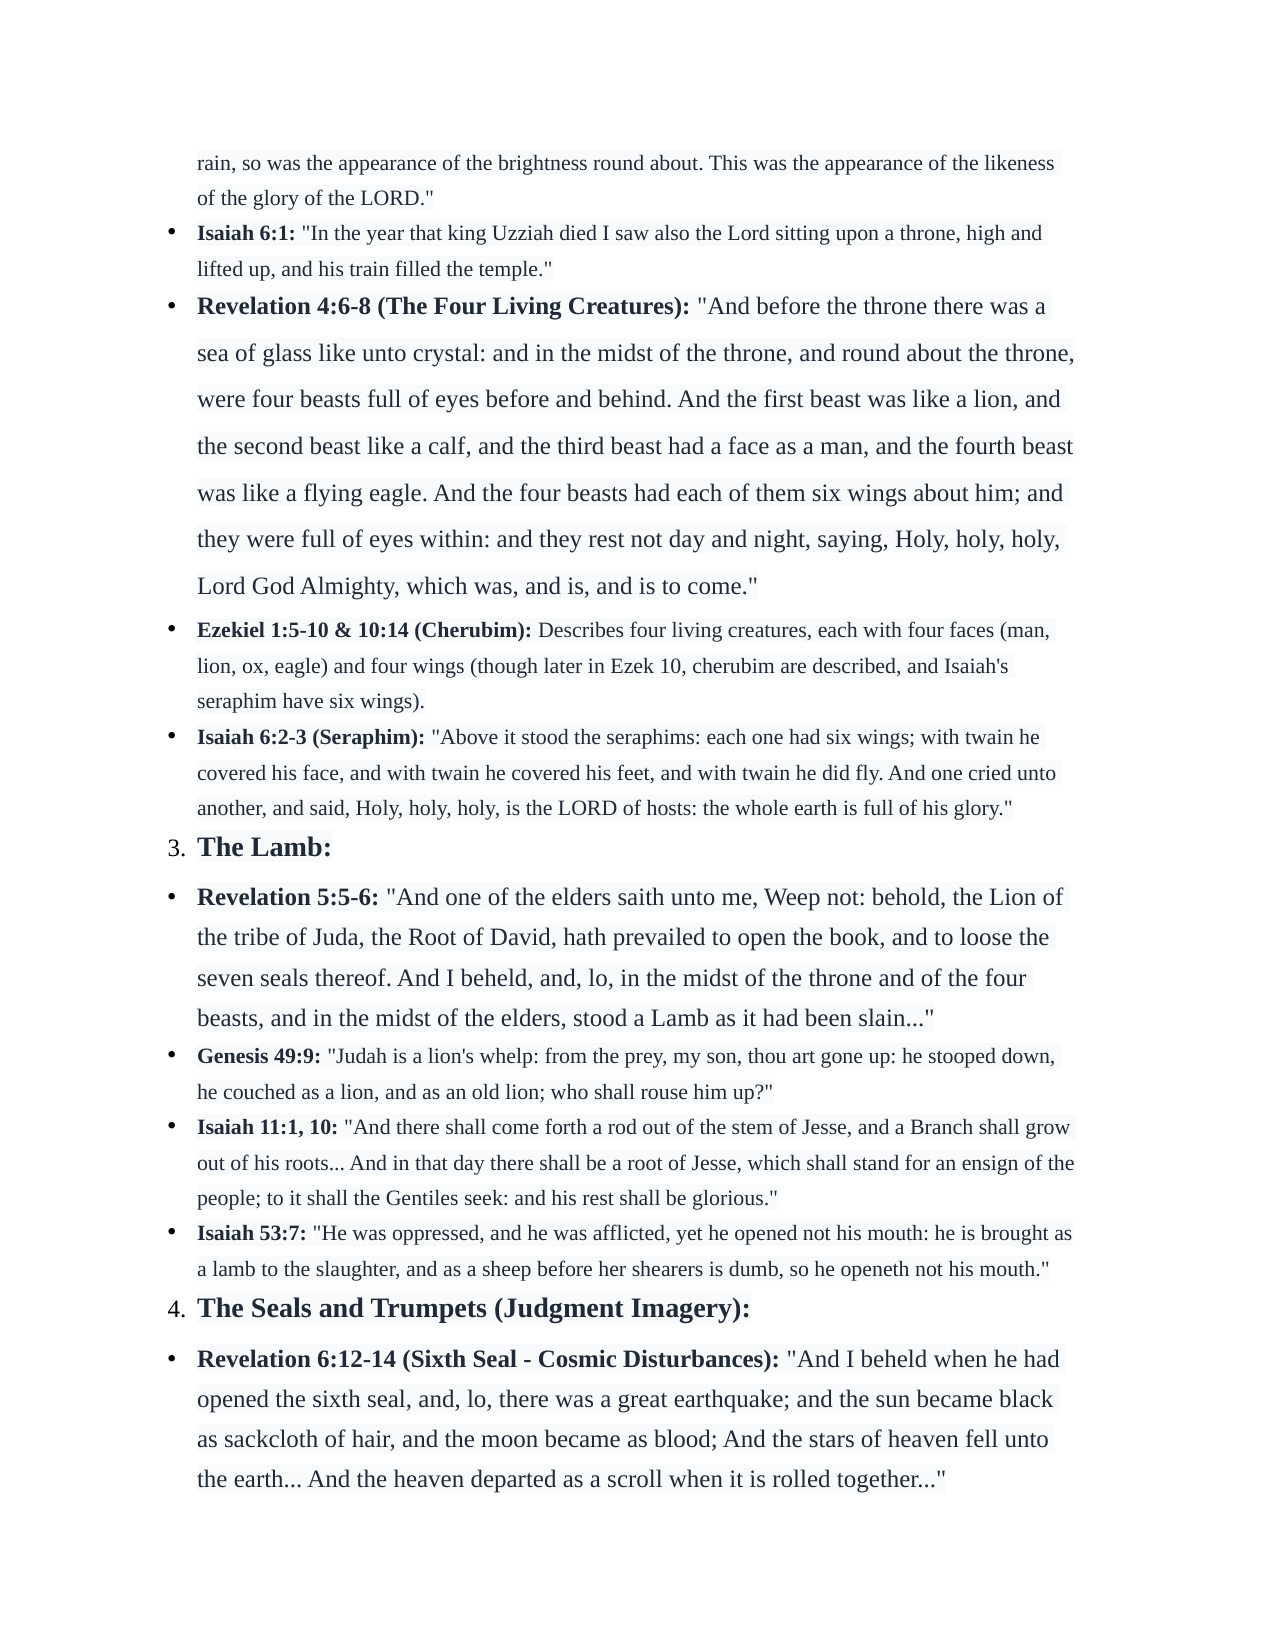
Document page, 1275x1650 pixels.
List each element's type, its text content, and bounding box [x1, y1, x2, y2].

list rain, so was the appearance of the brightness round about. This was the appearance of the likeness of the glory of the LORD." [197, 150, 1078, 210]
list Isaiah 6:1: "In the year that king Uzziah died I saw also the Lord sitting upon a throne, high and lifted up, and his train filled the temple." [197, 220, 1078, 281]
list Revelation 5:5-6: "And one of the elders saith unto me, Weep not: behold, the Lion of the tribe of Juda, the Root of David, hath prevailed to open the book, and to loose the seven seals thereof. And I beheld, and, lo, in the midst of the throne and of the four beasts, and in the midst of the elders, stood a Lamb as it had been slain..." [197, 882, 1078, 1032]
list Revelation 4:6-8 (The Four Living Creatures): "And before the throne there was a sea of glass like unto crystal: and in the midst of the throne, and round about the throne, were four beasts full of eyes before and behind. And the first beast was like a lion, and the second beast like a calf, and the third beast had a face as a man, and the fourth beast was like a flying eagle. And the four beasts had each of them six wings about him; and they were full of eyes within: and they rest not day and night, saying, Holy, holy, holy, Lord God Almighty, which was, and is, and is to come." [197, 291, 1078, 599]
list Isaiah 6:2-3 (Seraphim): "Above it stood the seraphims: each one had six wings; with twain he covered his face, and with twain he covered his feet, and with twain he did fly. And one cried unto another, and said, Holy, holy, holy, is the LORD of hosts: the whole earth is full of his glory." [197, 724, 1078, 820]
list The Lamb: [197, 830, 1078, 862]
list Revelation 6:12-14 (Sixth Seal - Cosmic Disturbances): "And I beheld when he had opened the sixth seal, and, lo, there was a great earthquake; and the sun became black as sackcloth of hair, and the moon became as blood; And the stars of heaven fell unto the earth... And the heaven departed as a scroll when it is rolled together..." [197, 1344, 1078, 1493]
list The Seals and Trumpets (Judgment Imagery): [197, 1291, 1078, 1324]
list Isaiah 11:1, 10: "And there shall come forth a rod out of the stem of Jesse, and a Branch shall grow out of his roots... And in that day there shall be a root of Jesse, which shall stand for an ensign of the people; to it shall the Gentiles seek: and his rest shall be glorious." [197, 1114, 1078, 1210]
list Isaiah 53:7: "He was oppressed, and he was afflicted, yet he opened not his mouth: he is brought as a lamb to the slaughter, and as a sheep before her shearers is dumb, so he openeth not his mouth." [197, 1220, 1078, 1281]
list Ezekiel 1:5-10 & 10:14 (Cherubim): Describes four living creatures, each with four faces (man, lion, ox, eagle) and four wings (though later in Ezek 10, cherubim are described, and Isaiah's seraphim have six wings). [197, 617, 1078, 714]
list Genesis 49:9: "Judah is a lion's whelp: from the prey, my son, thou art gone up: he stooped down, he couched as a lion, and as an old lion; who shall rouse him up?" [197, 1043, 1078, 1104]
